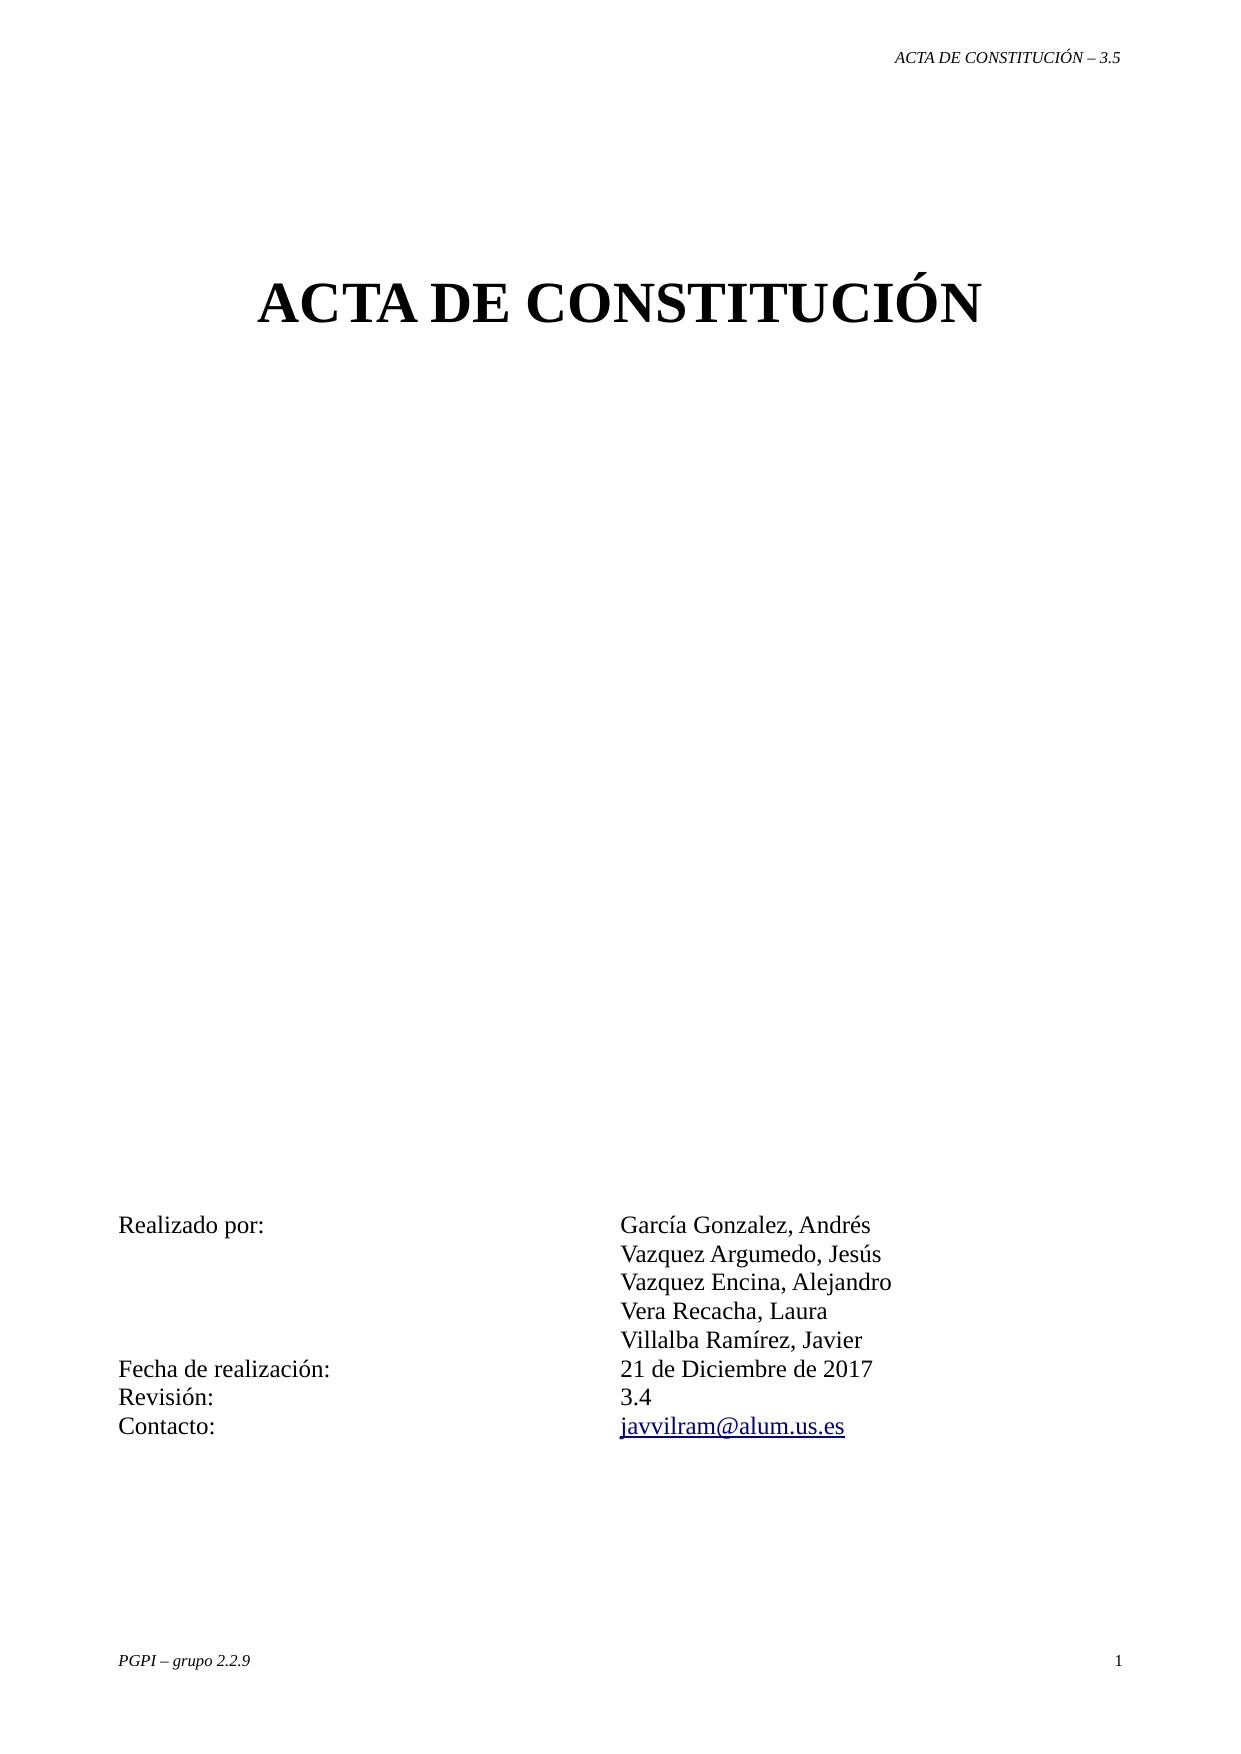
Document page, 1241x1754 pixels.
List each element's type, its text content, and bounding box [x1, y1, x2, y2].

table_cell 21 de Diciembre de 2017 [620, 1354, 1122, 1382]
table_header García Gonzalez, Andrés Vazquez Argumedo, Jesús Vazquez Encina, Alejandro Vera Recacha, Laura Villalba Ramírez, Javier [620, 1210, 1122, 1354]
table_cell javvilram@alum.us.es [620, 1411, 1122, 1440]
table_cell Contacto: [118, 1411, 620, 1440]
table_cell Fecha de realización: [118, 1354, 620, 1382]
table_cell Revisión: [118, 1383, 620, 1411]
table_cell 3.4 [620, 1383, 1122, 1411]
table_header Realizado por: [118, 1210, 620, 1354]
text ACTA DE CONSTITUCIÓN [118, 268, 1122, 336]
